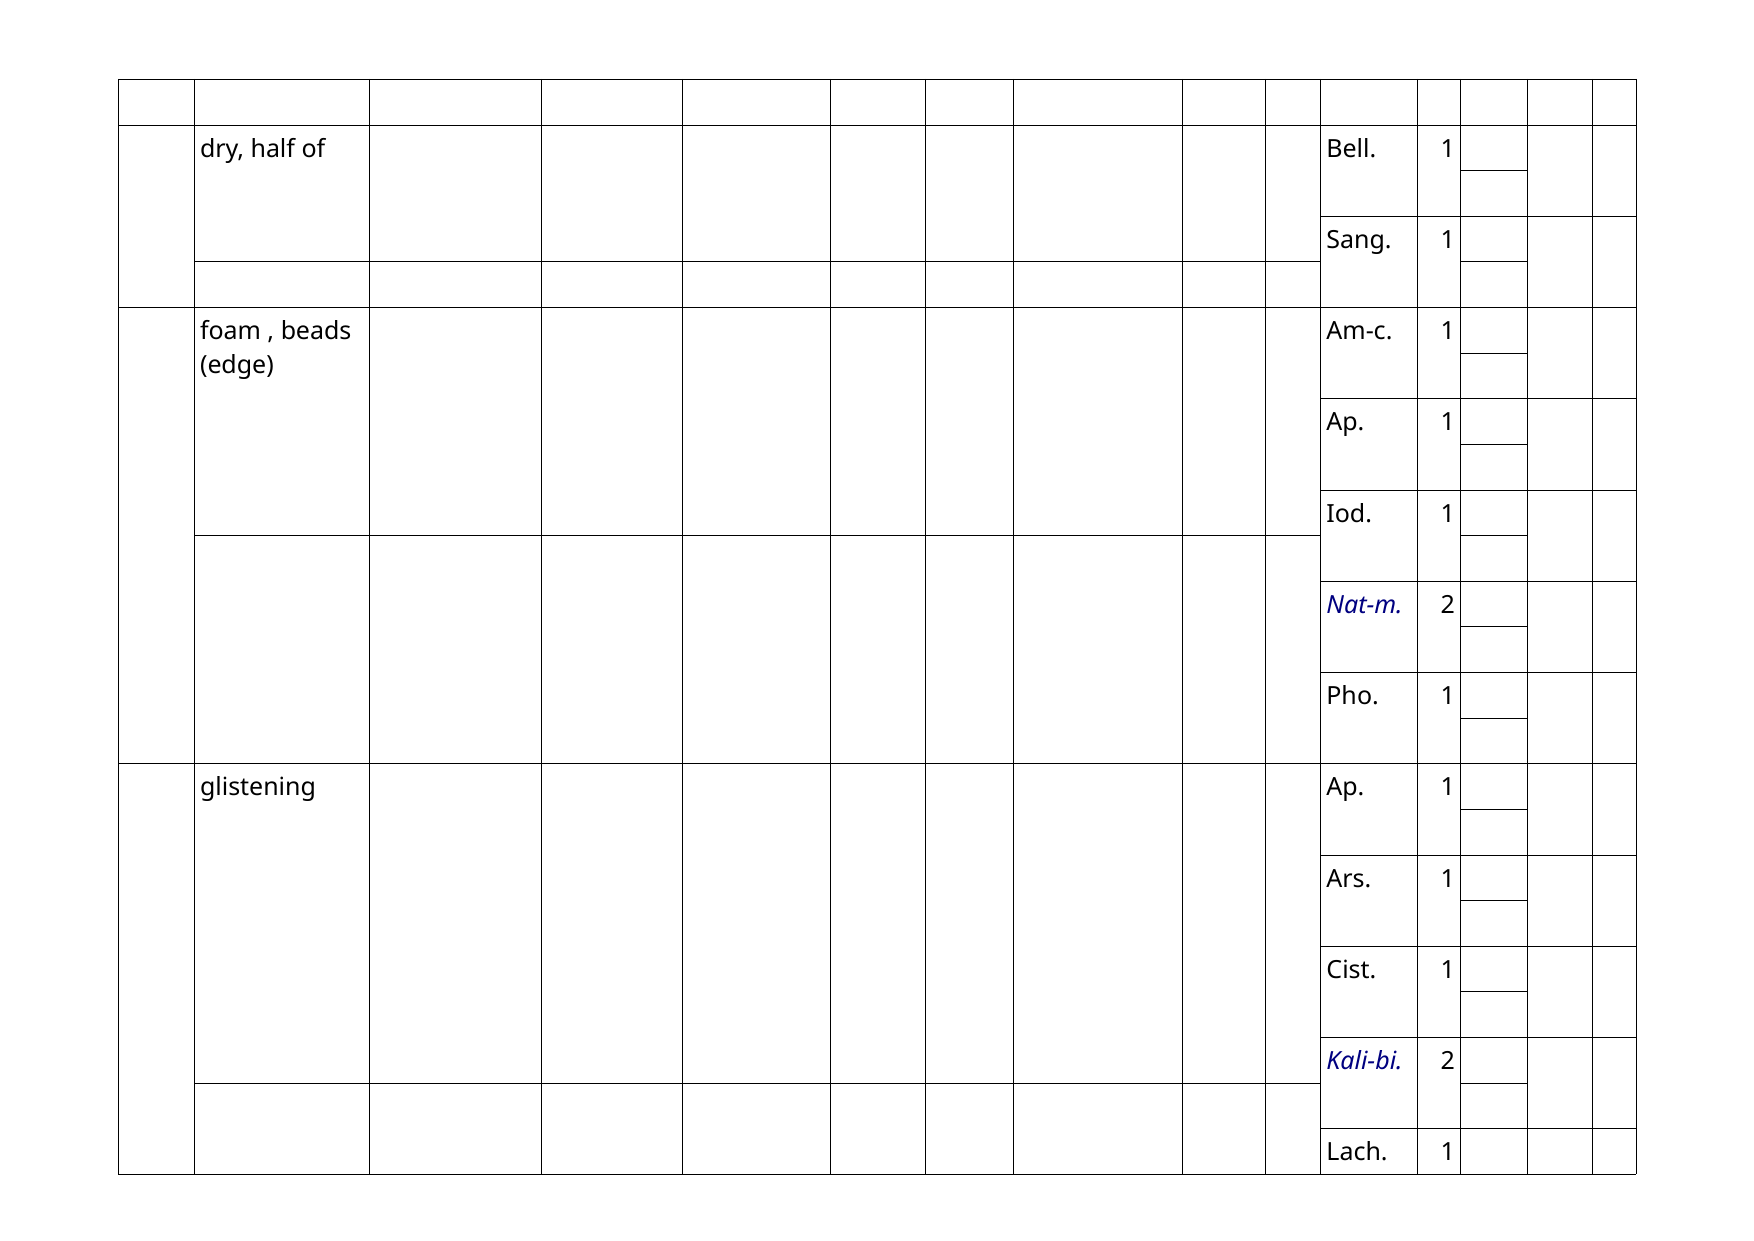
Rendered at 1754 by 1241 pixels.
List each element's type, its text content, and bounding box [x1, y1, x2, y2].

table_cell 2 [1418, 1038, 1460, 1128]
table_cell [1593, 673, 1636, 763]
table_cell 1 [1418, 673, 1460, 763]
table_cell [1461, 80, 1527, 124]
table_cell [370, 1084, 541, 1174]
table_cell [926, 536, 1013, 763]
table_cell [1593, 1129, 1636, 1174]
table_cell [542, 80, 682, 124]
table_cell 1 [1418, 856, 1460, 946]
table_cell Ap. [1321, 764, 1417, 854]
table_cell [1461, 582, 1527, 626]
table_cell [119, 80, 194, 124]
table_cell [683, 262, 830, 307]
table_cell [831, 1084, 925, 1174]
table_cell [1461, 992, 1527, 1037]
table_cell Nat-m. [1321, 582, 1417, 672]
table_cell [1461, 399, 1527, 444]
table_cell foam , beads (edge) [195, 308, 369, 535]
table_cell glistening [195, 764, 369, 1083]
table_cell [1461, 308, 1527, 353]
table_cell [1461, 1038, 1527, 1083]
table_cell [1461, 354, 1527, 398]
table_cell [1183, 536, 1265, 763]
table_cell [1266, 764, 1320, 1083]
table_cell [1461, 947, 1527, 991]
table_cell [1014, 536, 1182, 763]
table_cell [195, 536, 369, 763]
table_cell [1461, 673, 1527, 718]
table_cell [926, 764, 1013, 1083]
table_cell [1266, 262, 1320, 307]
table_cell [195, 80, 369, 124]
table_cell Sang. [1321, 217, 1417, 307]
table_cell Am-c. [1321, 308, 1417, 398]
table_cell 1 [1418, 217, 1460, 307]
table_cell [542, 536, 682, 763]
table_cell [1266, 126, 1320, 261]
table_cell [1528, 1038, 1592, 1128]
table_cell [1014, 1084, 1182, 1174]
table_cell Pho. [1321, 673, 1417, 763]
table_cell 2 [1418, 582, 1460, 672]
table_cell [1014, 80, 1182, 124]
table_cell [831, 536, 925, 763]
table_cell 1 [1418, 399, 1460, 489]
table_cell [1593, 126, 1636, 216]
table_cell Bell. [1321, 126, 1417, 216]
table_cell [1528, 856, 1592, 946]
table_cell Kali-bi. [1321, 1038, 1417, 1128]
table_cell [926, 126, 1013, 261]
table_cell [1593, 856, 1636, 946]
table_cell [1461, 262, 1527, 307]
table_cell [1266, 1084, 1320, 1174]
table_cell [1461, 445, 1527, 489]
table_cell [195, 262, 369, 307]
table_cell Iod. [1321, 491, 1417, 581]
table_cell [195, 1084, 369, 1174]
table_cell [1461, 627, 1527, 672]
table_cell [1528, 217, 1592, 307]
table_cell [542, 126, 682, 261]
table_cell [831, 80, 925, 124]
table_cell [370, 308, 541, 535]
table_cell [1593, 491, 1636, 581]
table_cell [683, 126, 830, 261]
table_cell [1528, 80, 1592, 124]
table_cell [1461, 126, 1527, 170]
table_cell [370, 536, 541, 763]
table_cell [1593, 217, 1636, 307]
table_cell [1593, 582, 1636, 672]
table_cell [1593, 764, 1636, 854]
table_cell [1266, 80, 1320, 124]
table_cell [683, 536, 830, 763]
table_cell [831, 764, 925, 1083]
table_cell [1593, 80, 1636, 124]
table_cell [1014, 764, 1182, 1083]
table_cell [1528, 491, 1592, 581]
table_cell [1461, 1084, 1527, 1128]
table_cell [542, 1084, 682, 1174]
table_cell [1528, 308, 1592, 398]
table_cell [370, 262, 541, 307]
table_cell [1461, 217, 1527, 261]
table_cell [1461, 856, 1527, 900]
table_cell [1183, 80, 1265, 124]
table_cell 1 [1418, 308, 1460, 398]
table_cell [542, 262, 682, 307]
table_cell [1183, 126, 1265, 261]
table_cell 1 [1418, 947, 1460, 1037]
table_cell dry, half of [195, 126, 369, 261]
table_cell [926, 80, 1013, 124]
table_cell [1528, 947, 1592, 1037]
table_cell [1014, 262, 1182, 307]
table_cell [926, 262, 1013, 307]
table_cell [683, 308, 830, 535]
table_cell [1528, 399, 1592, 489]
table_cell [1461, 536, 1527, 581]
table_cell 1 [1418, 1129, 1460, 1174]
table_cell [831, 262, 925, 307]
table_cell [683, 80, 830, 124]
table_cell [1461, 810, 1527, 854]
table_cell [1528, 126, 1592, 216]
table_cell [119, 126, 194, 307]
table_cell [1014, 308, 1182, 535]
table_cell [1461, 764, 1527, 809]
table_cell [1266, 308, 1320, 535]
table_cell [542, 308, 682, 535]
table_cell [1593, 947, 1636, 1037]
table_cell 1 [1418, 764, 1460, 854]
table_cell [1593, 1038, 1636, 1128]
table_cell [1266, 536, 1320, 763]
table_cell [831, 308, 925, 535]
table_cell [370, 80, 541, 124]
table_cell Ap. [1321, 399, 1417, 489]
table_cell [1418, 80, 1460, 124]
table_cell [542, 764, 682, 1083]
table_cell [926, 308, 1013, 535]
table_cell [1528, 1129, 1592, 1174]
table_cell [1461, 901, 1527, 946]
table_cell [119, 764, 194, 1174]
table_cell [683, 1084, 830, 1174]
table_cell [1183, 764, 1265, 1083]
table_cell [1528, 673, 1592, 763]
table_cell [831, 126, 925, 261]
table_cell 1 [1418, 126, 1460, 216]
table_cell [683, 764, 830, 1083]
table_cell [1183, 308, 1265, 535]
table_cell [1461, 491, 1527, 535]
table_cell [370, 764, 541, 1083]
table_cell [370, 126, 541, 261]
table_cell [1461, 1129, 1527, 1174]
table_cell 1 [1418, 491, 1460, 581]
table_cell [119, 308, 194, 763]
table_cell [1528, 582, 1592, 672]
table_cell [1528, 764, 1592, 854]
table_cell Ars. [1321, 856, 1417, 946]
table_cell [1014, 126, 1182, 261]
table_cell [1183, 262, 1265, 307]
table_cell [1593, 399, 1636, 489]
table_cell [1461, 719, 1527, 763]
table_cell [1461, 171, 1527, 216]
table_cell [926, 1084, 1013, 1174]
table_cell Lach. [1321, 1129, 1417, 1174]
table_cell [1593, 308, 1636, 398]
table_cell [1183, 1084, 1265, 1174]
table_cell Cist. [1321, 947, 1417, 1037]
table_cell [1321, 80, 1417, 124]
